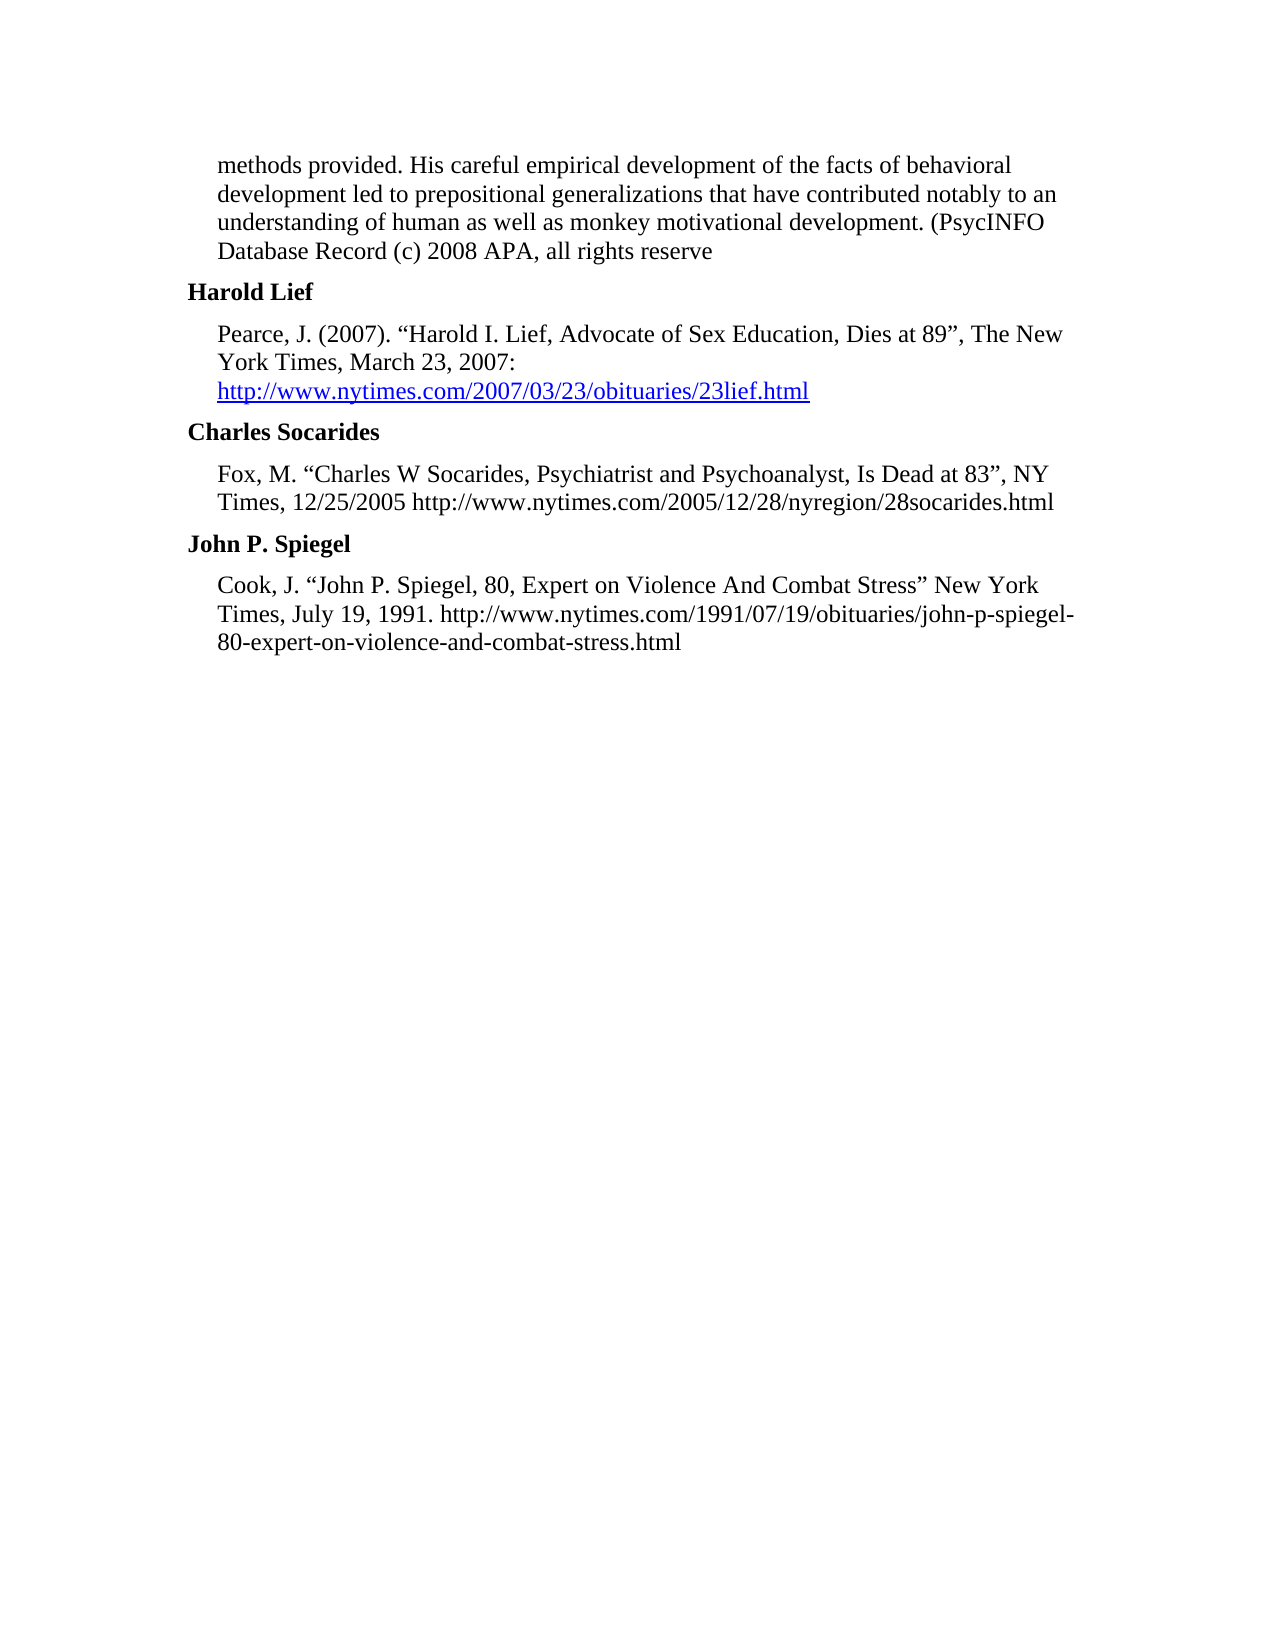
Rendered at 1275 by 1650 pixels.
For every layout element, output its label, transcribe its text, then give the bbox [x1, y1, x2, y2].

text Cook, J. “John P. Spiegel, 80, Expert on Violence And Combat Stress” New York Times, July 19, 1991. http://www.nytimes.com/1991/07/19/obituaries/john-p-spiegel-80-expert-on-violence-and-combat-stress.html [217, 570, 1087, 656]
text John P. Spiegel [187, 529, 1087, 557]
text Pearce, J. (2007). “Harold I. Lief, Advocate of Sex Education, Dies at 89”, The New York Times, March 23, 2007: http://www.nytimes.com/2007/03/23/obituaries/23lief.html [217, 319, 1087, 405]
text methods provided. His careful empirical development of the facts of behavioral development led to prepositional generalizations that have contributed notably to an understanding of human as well as monkey motivational development. (PsycINFO Database Record (c) 2008 APA, all rights reserve [217, 150, 1087, 265]
text Charles Socarides [187, 417, 1087, 446]
text Harold Lief [187, 277, 1087, 306]
text Fox, M. “Charles W Socarides, Psychiatrist and Psychoanalyst, Is Dead at 83”, NY Times, 12/25/2005 http://www.nytimes.com/2005/12/28/nyregion/28socarides.html [217, 459, 1087, 516]
